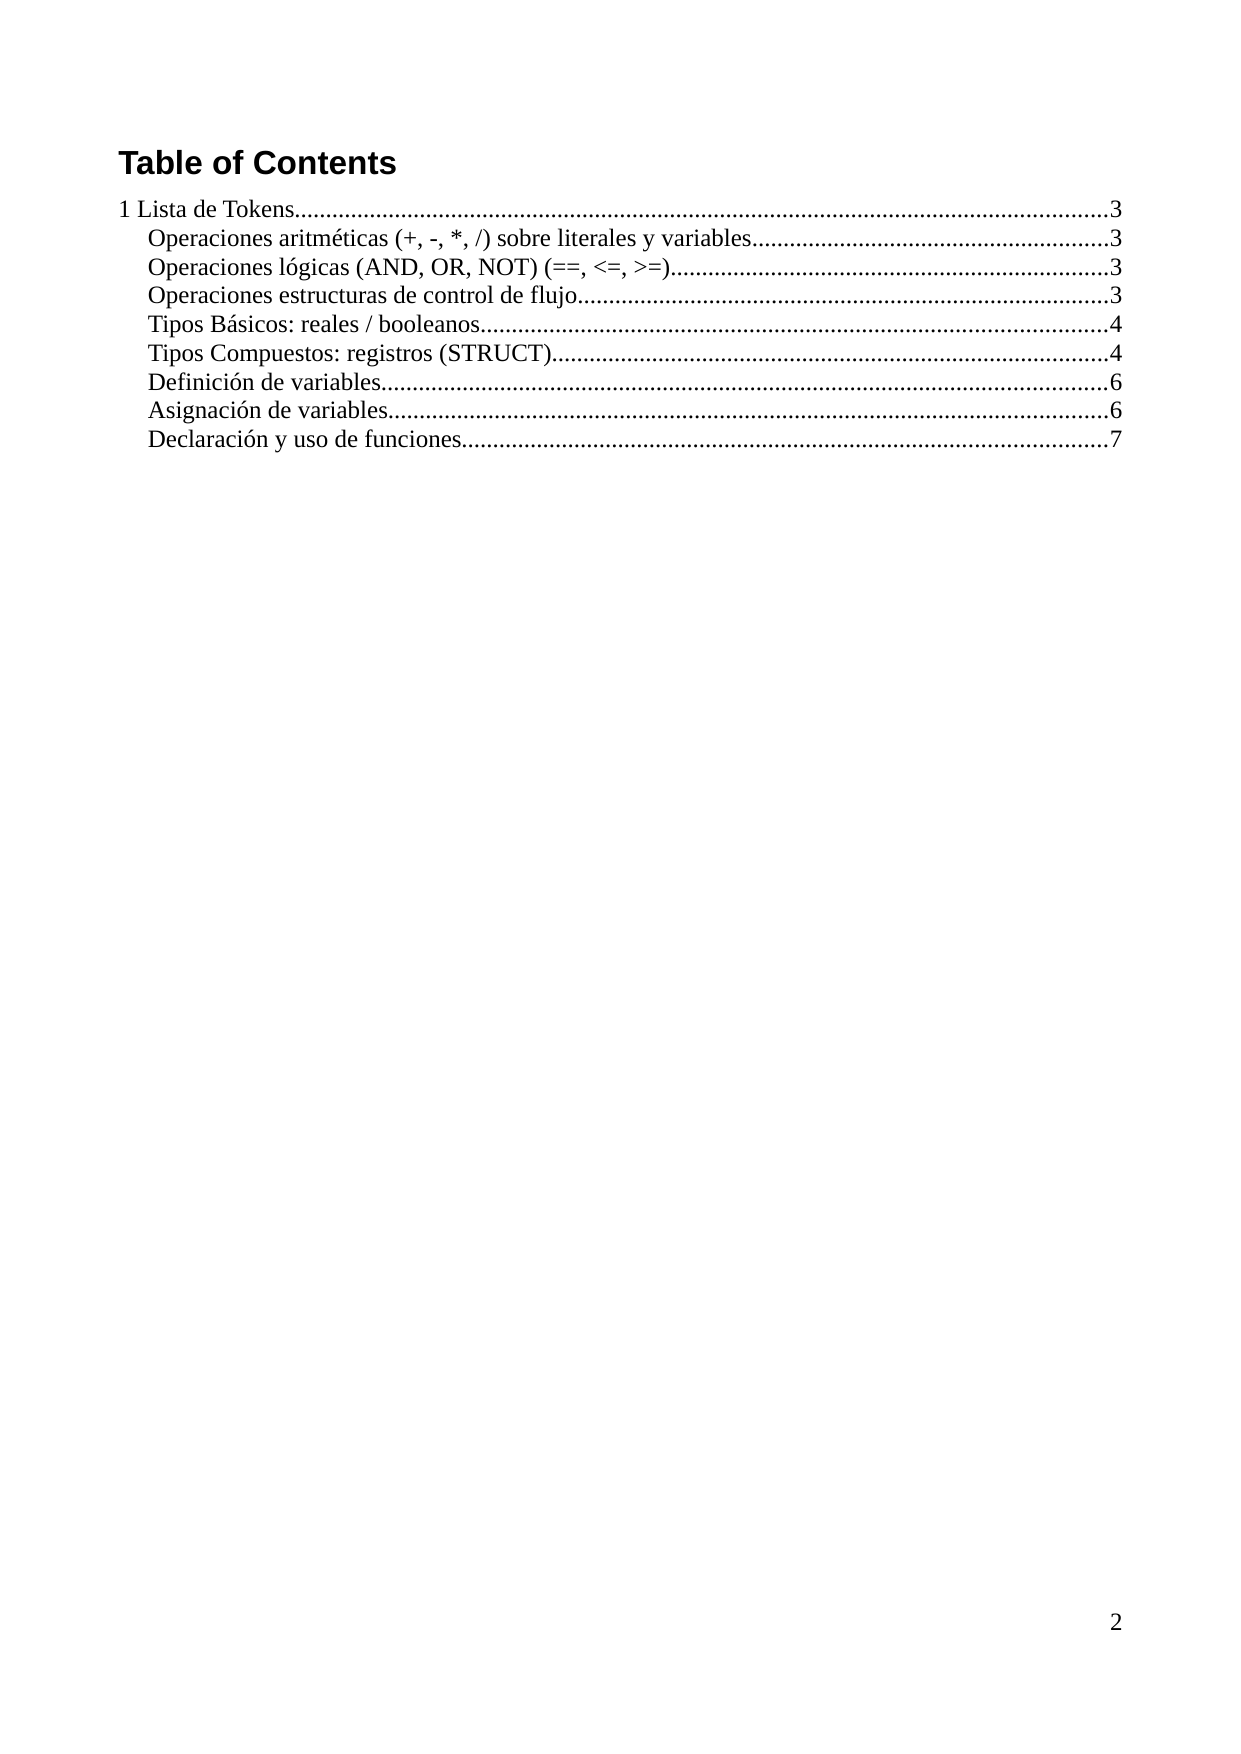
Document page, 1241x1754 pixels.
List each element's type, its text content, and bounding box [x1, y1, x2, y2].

subtitle Table of Contents [118, 143, 1122, 182]
text 1 Lista de Tokens 3 [118, 194, 1122, 223]
text Tipos Básicos: reales / booleanos 4 [148, 309, 1122, 338]
text Operaciones lógicas (AND, OR, NOT) (==, <=, >=) 3 [148, 252, 1122, 280]
text Asignación de variables 6 [148, 395, 1122, 424]
text Operaciones estructuras de control de flujo 3 [148, 280, 1122, 309]
text Declaración y uso de funciones 7 [148, 424, 1122, 453]
text Operaciones aritméticas (+, -, *, /) sobre literales y variables 3 [148, 223, 1122, 252]
text Definición de variables 6 [148, 367, 1122, 395]
text Tipos Compuestos: registros (STRUCT) 4 [148, 338, 1122, 367]
